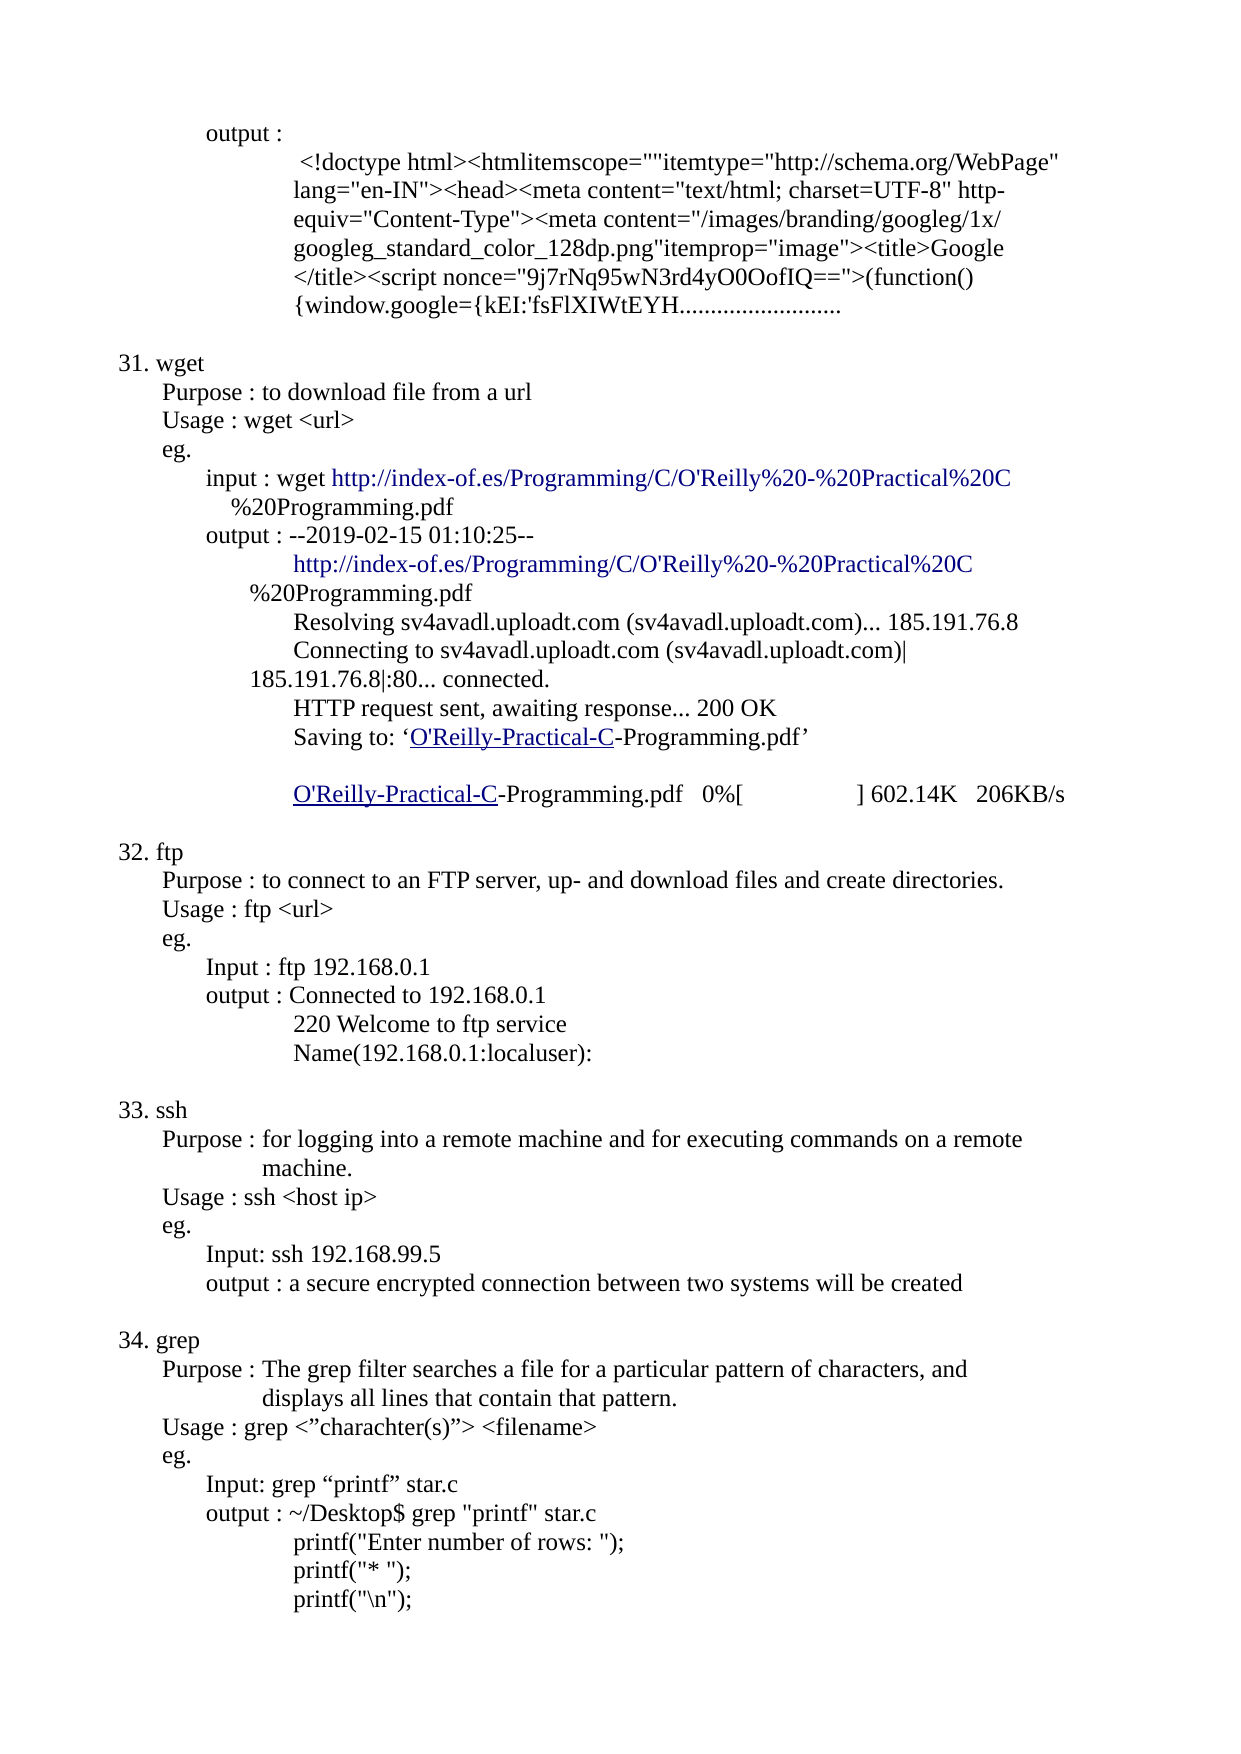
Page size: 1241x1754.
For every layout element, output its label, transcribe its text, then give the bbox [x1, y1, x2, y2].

text printf("\n"); [118, 1584, 1122, 1613]
text Purpose : to connect to an FTP server, up- and download files and create directories. [118, 866, 1122, 894]
text eg. [118, 1211, 1122, 1239]
text O'Reilly-Practical-C-Programming.pdf 0%[ ] 602.14K 206KB/s [118, 779, 1122, 808]
text Usage : wget <url> [118, 406, 1122, 434]
text Usage : grep <”charachter(s)”> <filename> [118, 1412, 1122, 1441]
text Purpose : to download file from a url [118, 377, 1122, 406]
text 34. grep [118, 1326, 1122, 1354]
text output : [118, 118, 1122, 147]
text Input: grep “printf” star.c [118, 1469, 1122, 1498]
text Usage : ssh <host ip> [118, 1182, 1122, 1211]
text Input: ssh 192.168.99.5 [118, 1239, 1122, 1268]
text printf("* "); [118, 1556, 1122, 1584]
text printf("Enter number of rows: "); [118, 1527, 1122, 1556]
text http://index-of.es/Programming/C/O'Reilly%20-%20Practical%20C %20Programming.pdf [118, 549, 1122, 607]
text </title><script nonce="9j7rNq95wN3rd4yO0OofIQ==">(function() {window.google={kEI:'fsFlXIWtEYH.......................... [118, 262, 1122, 319]
text output : --2019-02-15 01:10:25-- [118, 521, 1122, 549]
text Usage : ftp <url> [118, 894, 1122, 923]
text output : ~/Desktop$ grep "printf" star.c [118, 1498, 1122, 1527]
text Name(192.168.0.1:localuser): [118, 1038, 1122, 1067]
text Saving to: ‘O'Reilly-Practical-C-Programming.pdf’ [118, 722, 1122, 751]
text HTTP request sent, awaiting response... 200 OK [118, 693, 1122, 722]
text eg. [118, 923, 1122, 952]
text output : Connected to 192.168.0.1 [118, 981, 1122, 1009]
text output : a secure encrypted connection between two systems will be created [118, 1268, 1122, 1297]
text 31. wget [118, 348, 1122, 377]
text 32. ftp [118, 837, 1122, 866]
text 220 Welcome to ftp service [118, 1009, 1122, 1038]
text googleg_standard_color_128dp.png"itemprop="image"><title>Google [118, 233, 1122, 262]
text Purpose : The grep filter searches a file for a particular pattern of characters, and displays all lines that contain that pattern. [118, 1354, 1122, 1412]
text Connecting to sv4avadl.uploadt.com (sv4avadl.uploadt.com)| 185.191.76.8|:80... connected. [118, 636, 1122, 693]
text eg. [118, 434, 1122, 463]
text lang="en-IN"><head><meta content="text/html; charset=UTF-8" http- equiv="Content-Type"><meta content="/images/branding/googleg/1x/ [118, 176, 1122, 233]
text <!doctype html><htmlitemscope=""itemtype="http://schema.org/WebPage" [118, 147, 1122, 176]
text Purpose : for logging into a remote machine and for executing commands on a remote machine. [118, 1124, 1122, 1182]
text Resolving sv4avadl.uploadt.com (sv4avadl.uploadt.com)... 185.191.76.8 [118, 607, 1122, 636]
text Input : ftp 192.168.0.1 [118, 952, 1122, 981]
text input : wget http://index-of.es/Programming/C/O'Reilly%20-%20Practical%20C %20Programming.pdf [118, 463, 1122, 521]
text eg. [118, 1441, 1122, 1469]
text 33. ssh [118, 1096, 1122, 1124]
